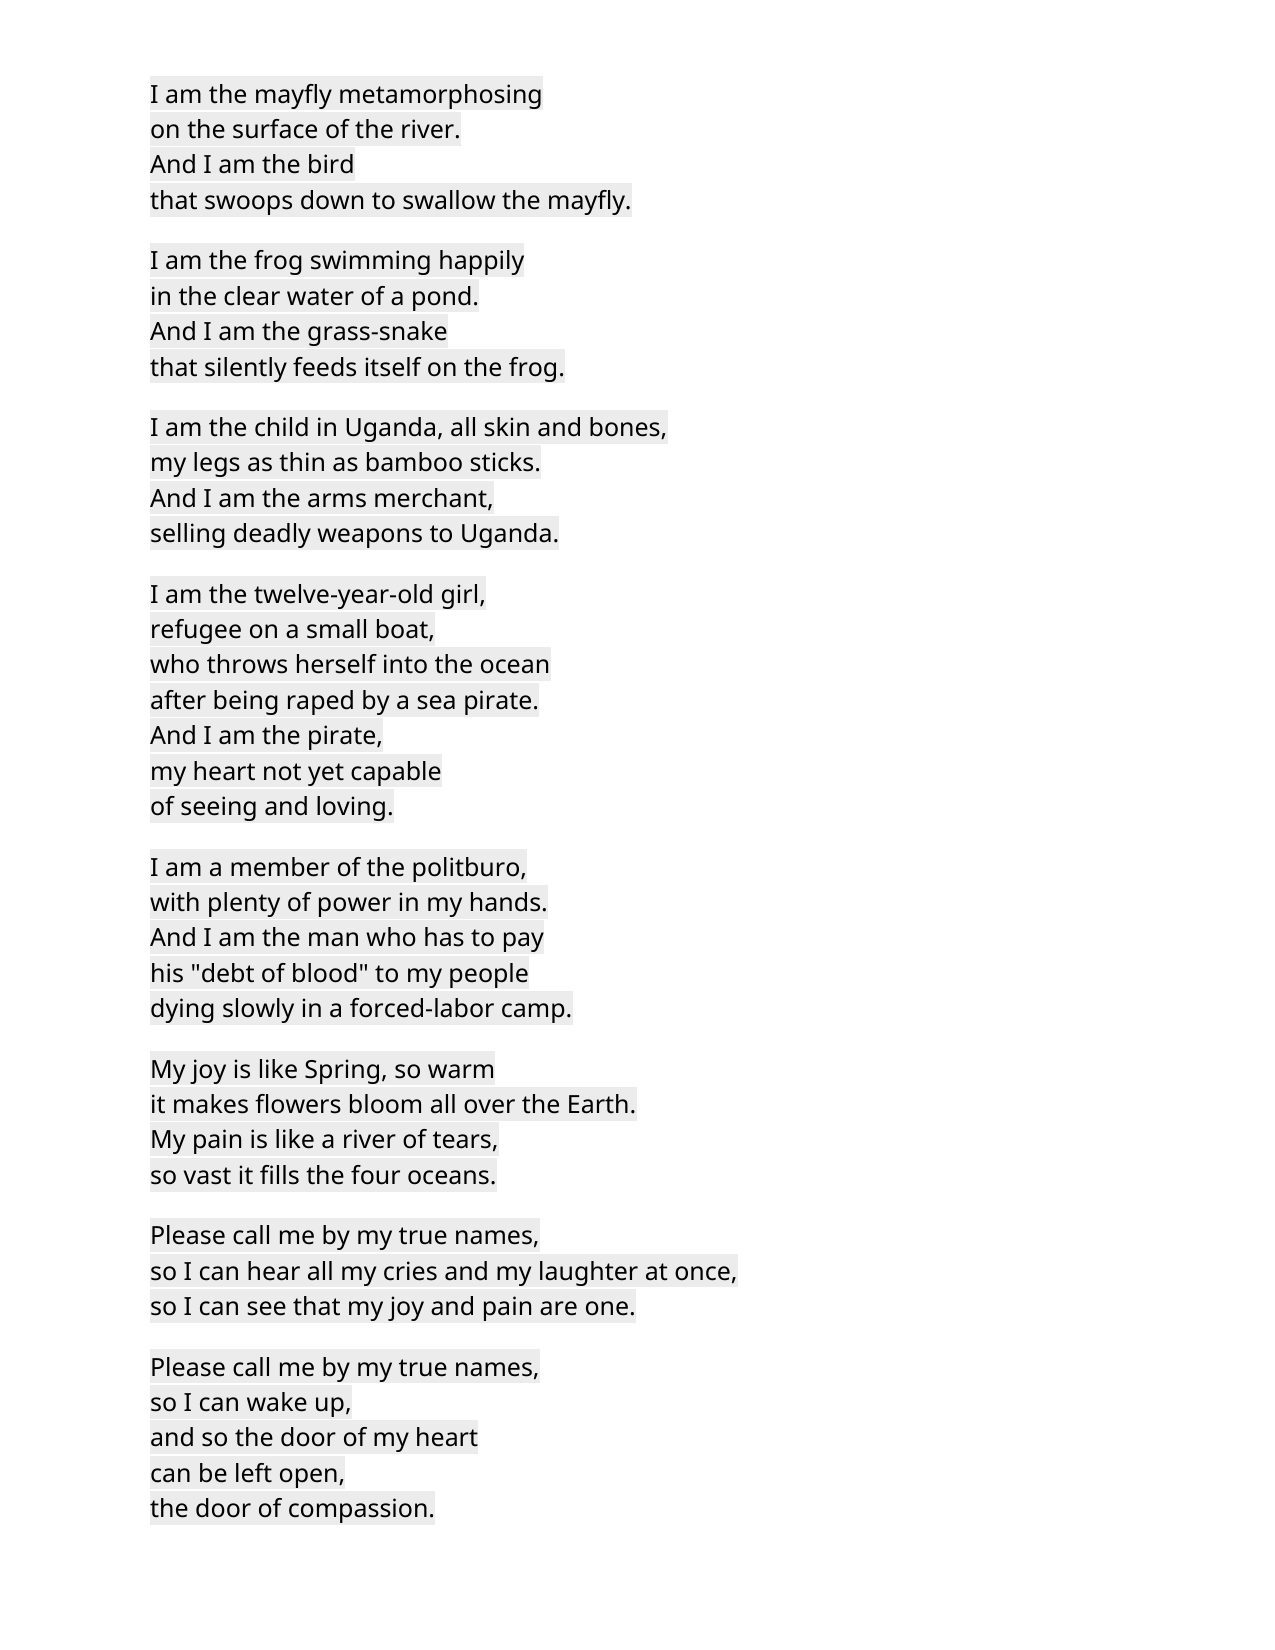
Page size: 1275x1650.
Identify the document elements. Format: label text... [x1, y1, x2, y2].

text I am the twelve-year-old girl, refugee on a small boat, who throws herself into the ocean after being raped by a sea pirate. And I am the pirate, my heart not yet capable of seeing and loving. [150, 575, 1125, 823]
text I am the child in Uganda, all skin and bones, my legs as thin as bamboo sticks. And I am the arms merchant, selling deadly weapons to Uganda. [150, 408, 1125, 550]
text I am the frog swimming happily in the clear water of a pond. And I am the grass-snake that silently feeds itself on the frog. [150, 242, 1125, 383]
text Please call me by my true names, so I can wake up, and so the door of my heart can be left open, the door of compassion. [150, 1348, 1125, 1525]
text I am a member of the politburo, with plenty of power in my hands. And I am the man who has to pay his "debt of blood" to my people dying slowly in a forced-labor camp. [150, 848, 1125, 1025]
text Please call me by my true names, so I can hear all my cries and my laughter at once, so I can see that my joy and pain are one. [150, 1217, 1125, 1323]
text My joy is like Spring, so warm it makes flowers bloom all over the Earth. My pain is like a river of tears, so vast it fills the four oceans. [150, 1050, 1125, 1192]
text I am the mayfly metamorphosing on the surface of the river. And I am the bird that swoops down to swallow the mayfly. [150, 75, 1125, 217]
